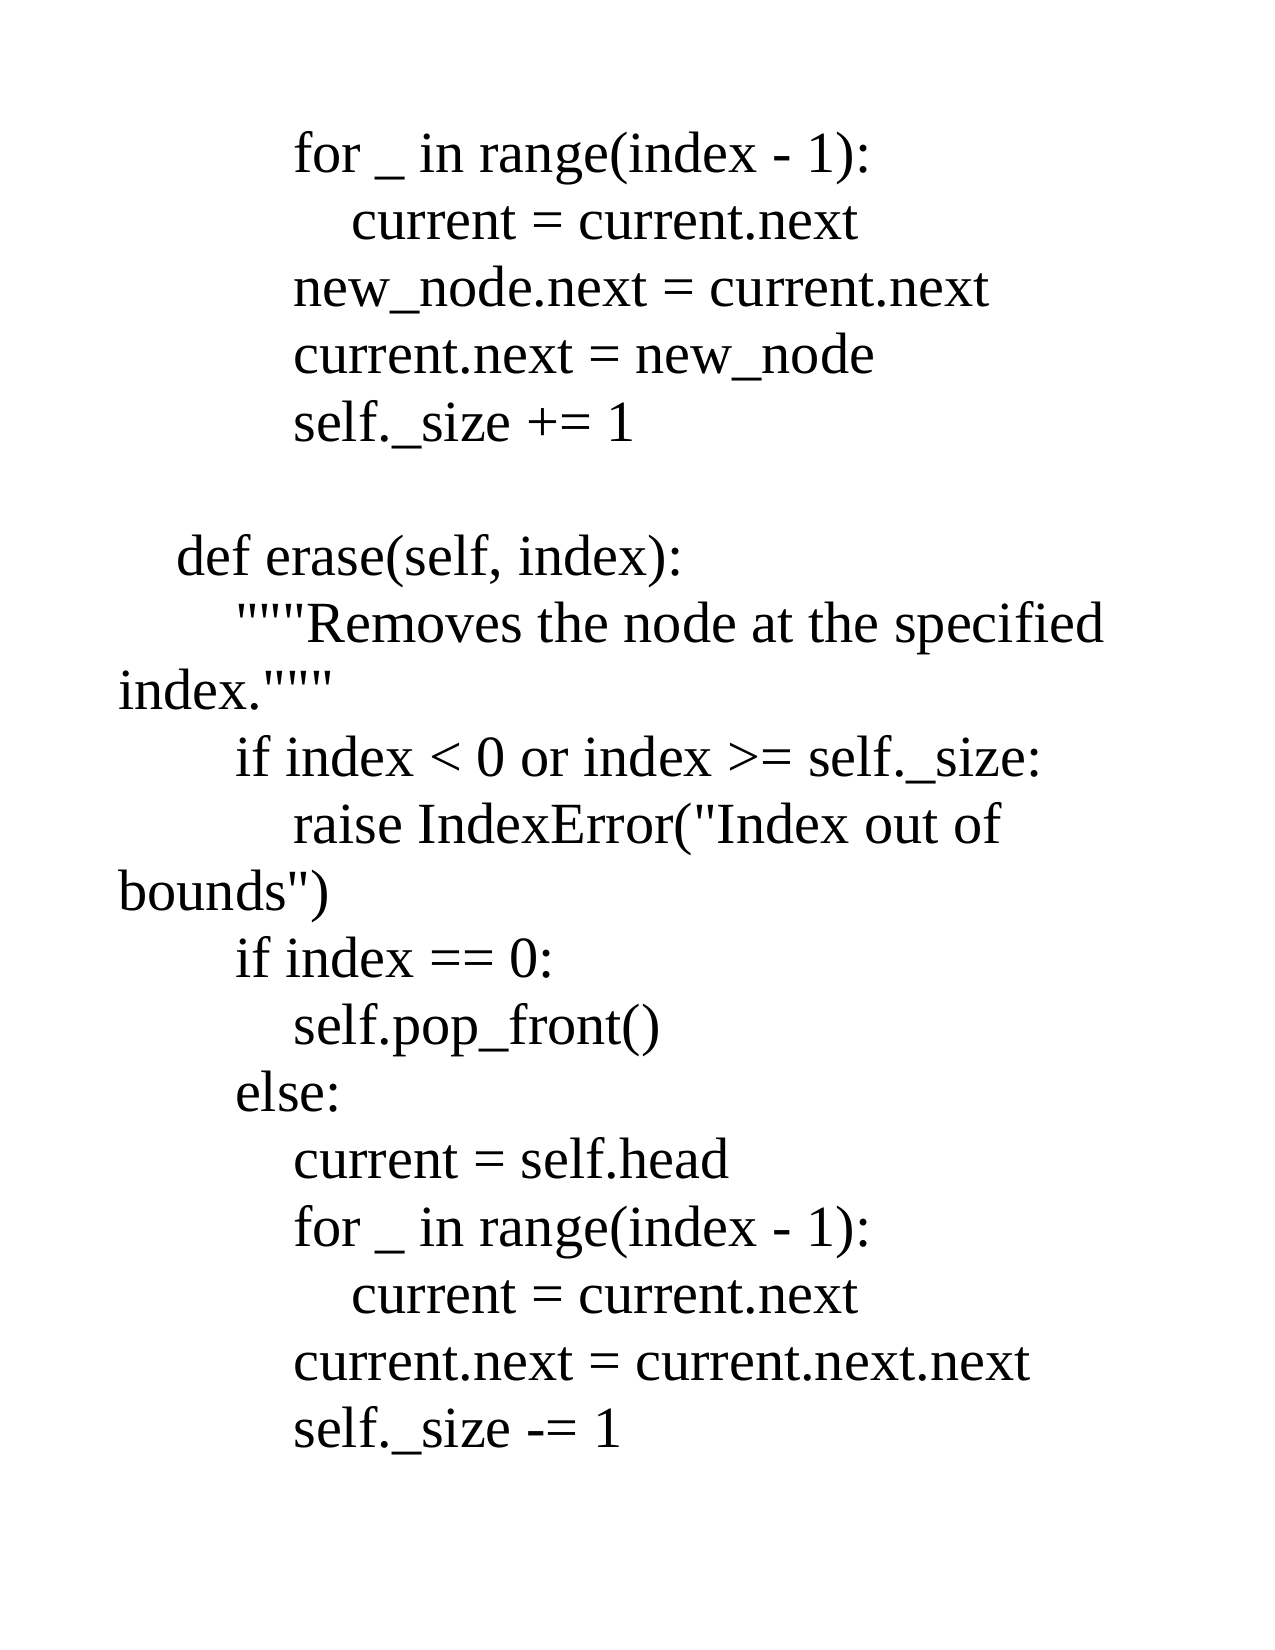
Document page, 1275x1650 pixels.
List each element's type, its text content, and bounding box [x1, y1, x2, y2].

text for _ in range(index - 1): current = current.next new_node.next = current.next current.next = new_node self._size += 1 def erase(self, index): """Removes the node at the specified index.""" if index < 0 or index >= self._size: raise IndexError("Index out of bounds") if index == 0: self.pop_front() else: current = self.head for _ in range(index - 1): current = current.next current.next = current.next.next self._size -= 1 [118, 118, 1157, 1527]
